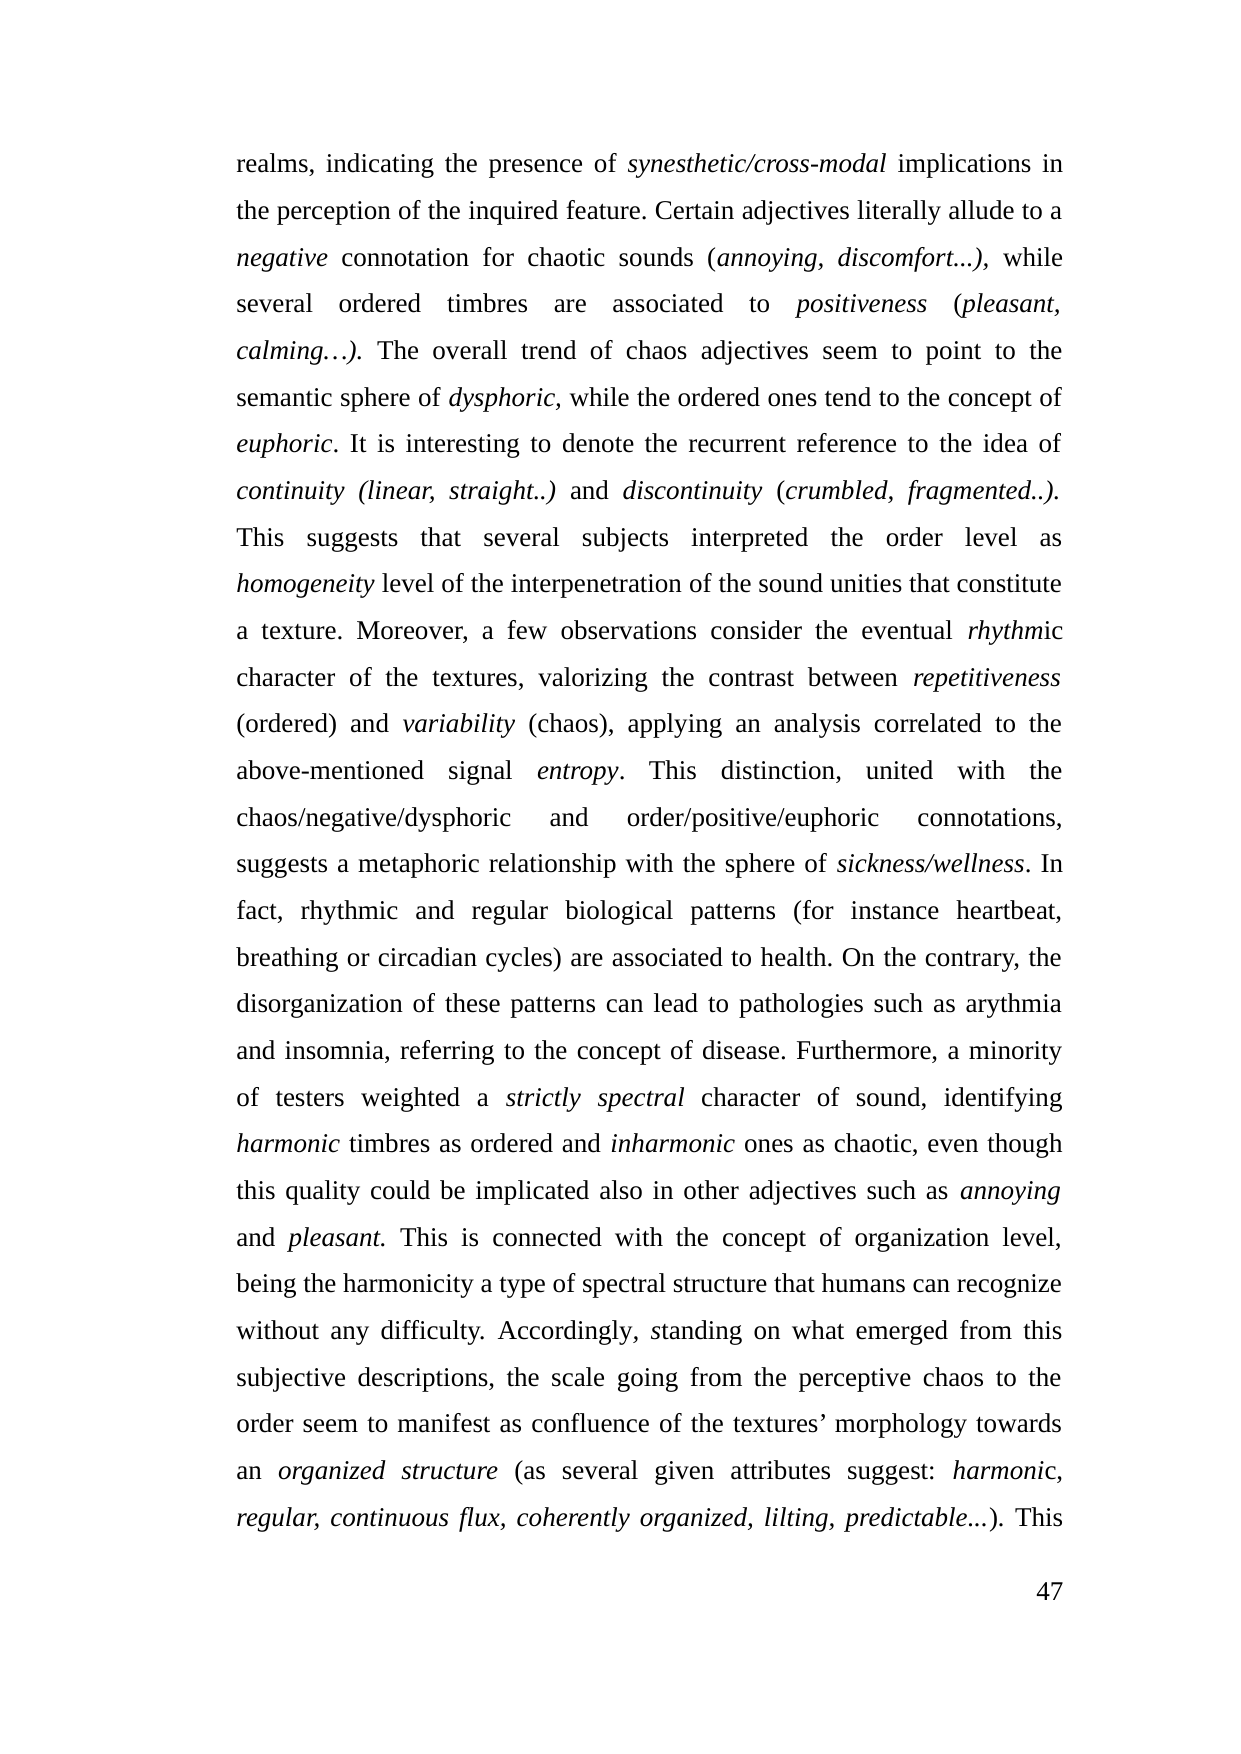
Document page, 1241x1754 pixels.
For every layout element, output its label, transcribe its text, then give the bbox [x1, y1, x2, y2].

text realms, indicating the presence of synesthetic/cross-modal implications in the perception of the inquired feature. Certain adjectives literally allude to a negative connotation for chaotic sounds (annoying, discomfort...), while several ordered timbres are associated to positiveness (pleasant, calming…). The overall trend of chaos adjectives seem to point to the semantic sphere of dysphoric, while the ordered ones tend to the concept of euphoric. It is interesting to denote the recurrent reference to the idea of continuity (linear, straight..) and discontinuity (crumbled, fragmented..). This suggests that several subjects interpreted the order level as homogeneity level of the interpenetration of the sound unities that constitute a texture. Moreover, a few observations consider the eventual rhythmic character of the textures, valorizing the contrast between repetitiveness (ordered) and variability (chaos), applying an analysis correlated to the above-mentioned signal entropy. This distinction, united with the chaos/negative/dysphoric and order/positive/euphoric connotations, suggests a metaphoric relationship with the sphere of sickness/wellness. In fact, rhythmic and regular biological patterns (for instance heartbeat, breathing or circadian cycles) are associated to health. On the contrary, the disorganization of these patterns can lead to pathologies such as arythmia and insomnia, referring to the concept of disease. Furthermore, a minority of testers weighted a strictly spectral character of sound, identifying harmonic timbres as ordered and inharmonic ones as chaotic, even though this quality could be implicated also in other adjectives such as annoying and pleasant. This is connected with the concept of organization level, being the harmonicity a type of spectral structure that humans can recognize without any difficulty. Accordingly, standing on what emerged from this subjective descriptions, the scale going from the perceptive chaos to the order seem to manifest as confluence of the textures’ morphology towards an organized structure (as several given attributes suggest: harmonic, regular, continuous flux, coherently organized, lilting, predictable...). This [236, 148, 1063, 1532]
